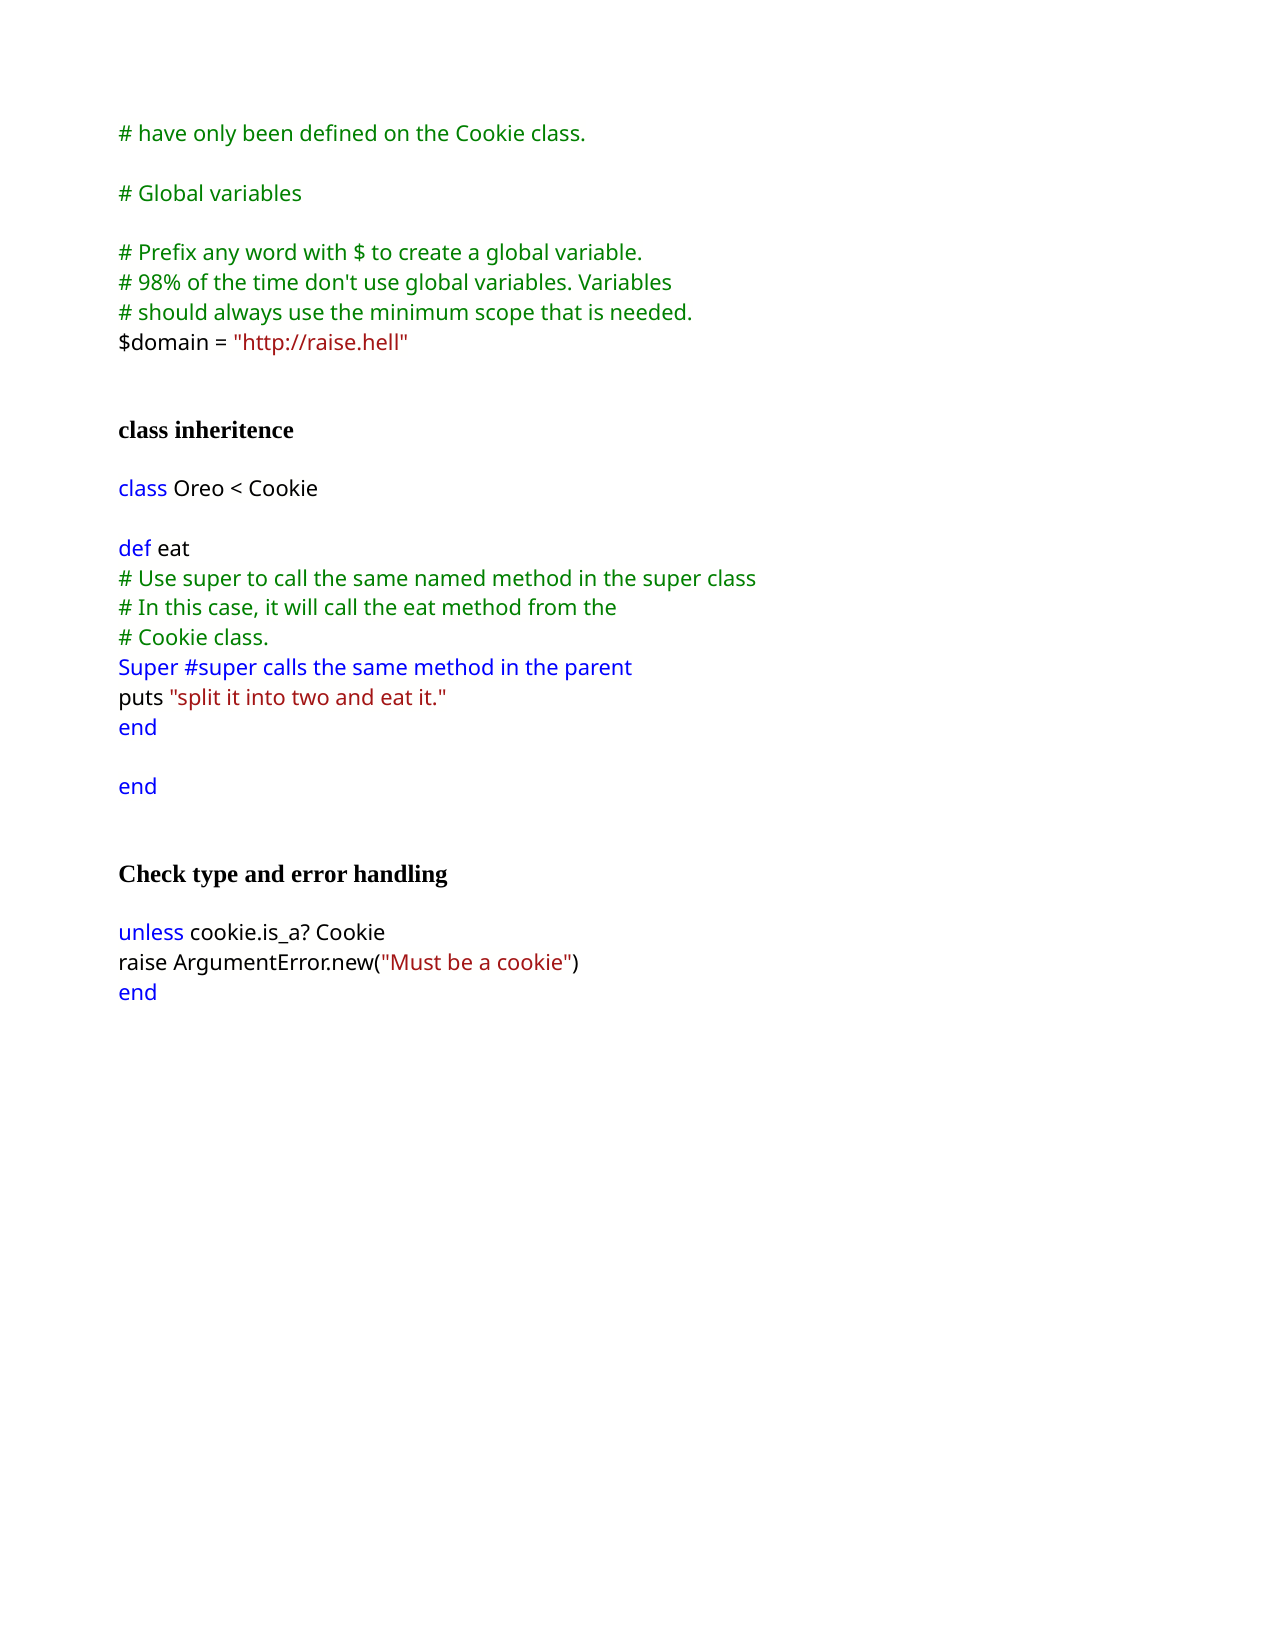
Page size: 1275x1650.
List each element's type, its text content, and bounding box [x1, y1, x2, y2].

text Check type and error handling [118, 859, 1157, 888]
text # Prefix any word with $ to create a global variable. [118, 237, 1157, 267]
text class Oreo < Cookie [118, 473, 1157, 503]
text class inheritence [118, 415, 1157, 443]
text # In this case, it will call the eat method from the [118, 592, 1157, 622]
text # Use super to call the same named method in the super class [118, 563, 1157, 592]
text # should always use the minimum scope that is needed. [118, 297, 1157, 326]
text unless cookie.is_a? Cookie [118, 917, 1157, 947]
text # Global variables [118, 178, 1157, 207]
text # Cookie class. [118, 622, 1157, 652]
text $domain = "http://raise.hell" [118, 326, 1157, 356]
text end [118, 976, 1157, 1006]
text def eat [118, 533, 1157, 563]
text end [118, 771, 1157, 801]
text # have only been defined on the Cookie class. [118, 118, 1157, 148]
text # 98% of the time don't use global variables. Variables [118, 267, 1157, 297]
text puts "split it into two and eat it." [118, 682, 1157, 712]
text end [118, 712, 1157, 741]
text raise ArgumentError.new("Must be a cookie") [118, 947, 1157, 976]
text Super #super calls the same method in the parent [118, 652, 1157, 682]
